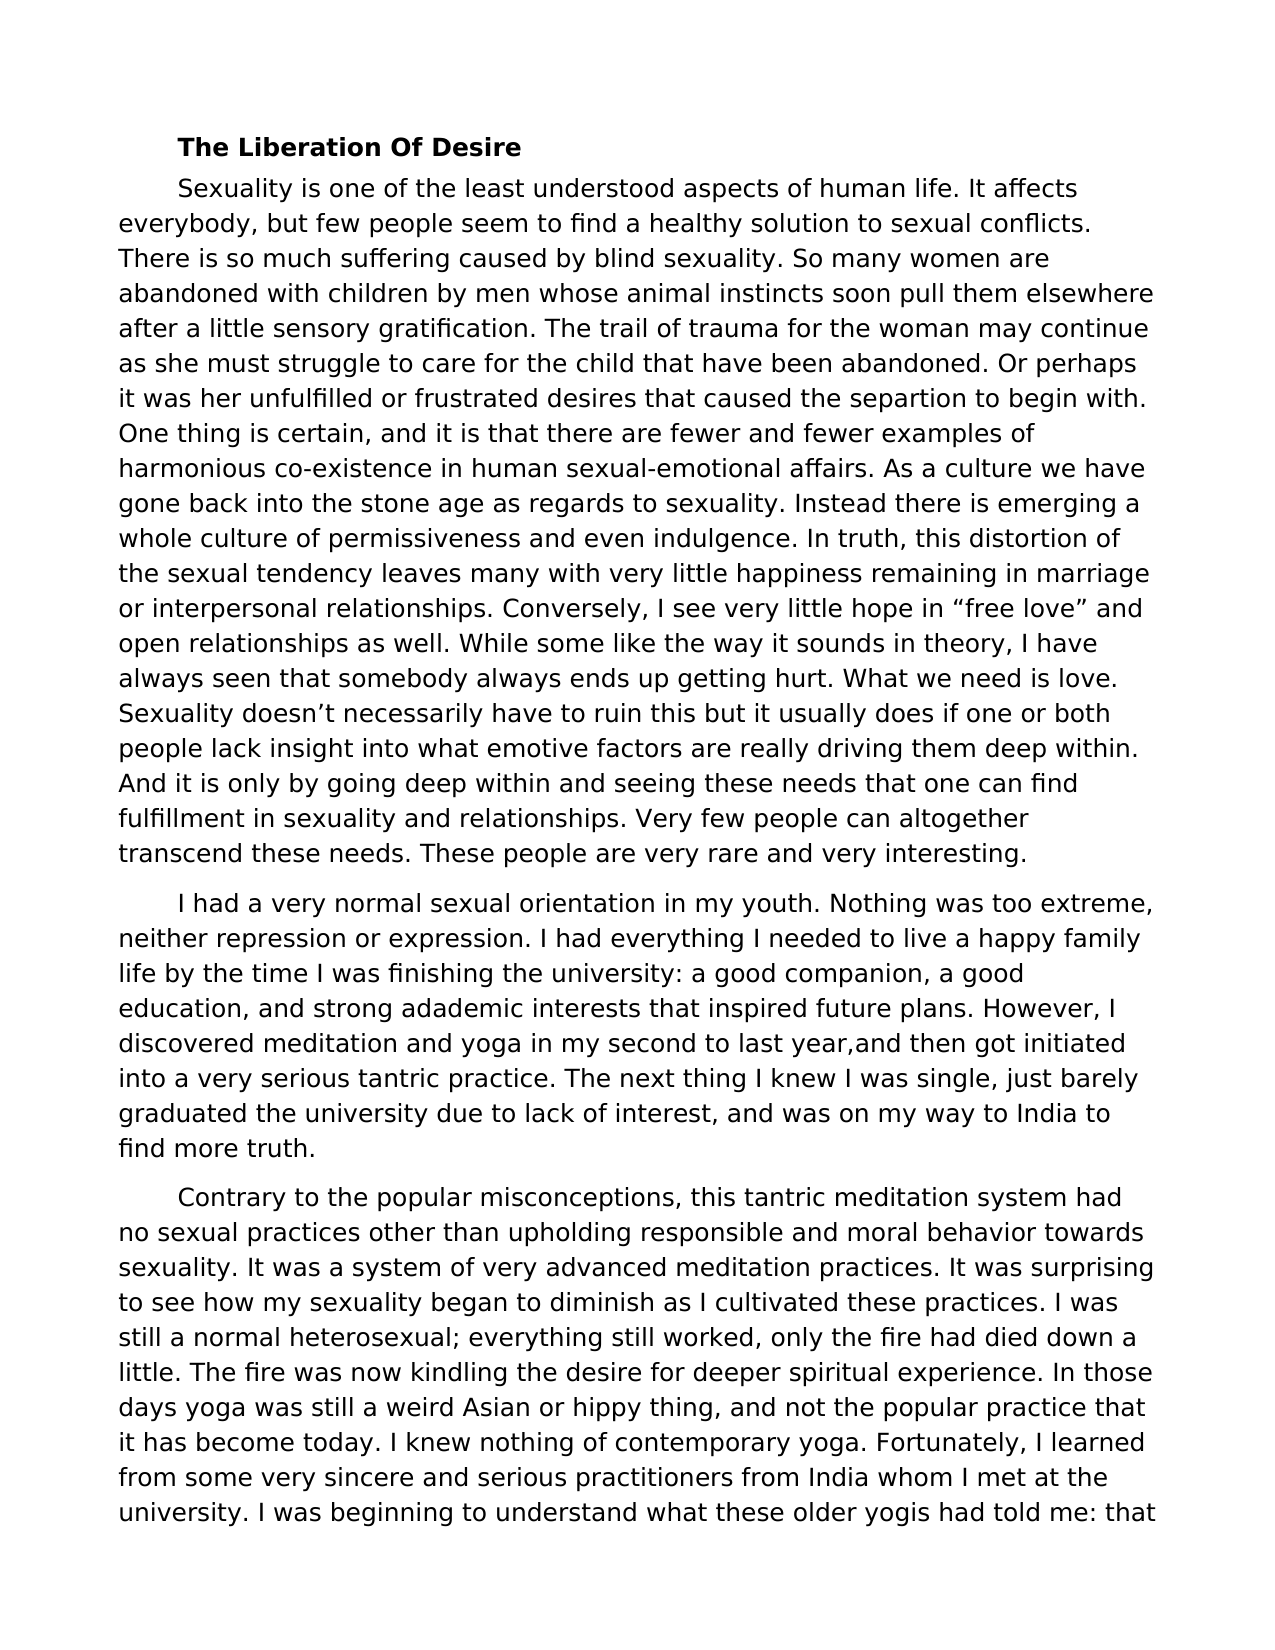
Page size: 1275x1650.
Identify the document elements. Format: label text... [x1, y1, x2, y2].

text Sexuality is one of the least understood aspects of human life. It affects everybody, but few people seem to find a healthy solution to sexual conflicts. There is so much suffering caused by blind sexuality. So many women are abandoned with children by men whose animal instincts soon pull them elsewhere after a little sensory gratification. The trail of trauma for the woman may continue as she must struggle to care for the child that have been abandoned. Or perhaps it was her unfulfilled or frustrated desires that caused the separtion to begin with. One thing is certain, and it is that there are fewer and fewer examples of harmonious co-existence in human sexual-emotional affairs. As a culture we have gone back into the stone age as regards to sexuality. Instead there is emerging a whole culture of permissiveness and even indulgence. In truth, this distortion of the sexual tendency leaves many with very little happiness remaining in marriage or interpersonal relationships. Conversely, I see very little hope in “free love” and open relationships as well. While some like the way it sounds in theory, I have always seen that somebody always ends up getting hurt. What we need is love. Sexuality doesn’t necessarily have to ruin this but it usually does if one or both people lack insight into what emotive factors are really driving them deep within. And it is only by going deep within and seeing these needs that one can find fulfillment in sexuality and relationships. Very few people can altogether transcend these needs. These people are very rare and very interesting. [118, 174, 1157, 868]
subtitle The Liberation Of Desire [118, 133, 1157, 162]
text I had a very normal sexual orientation in my youth. Nothing was too extreme, neither repression or expression. I had everything I needed to live a happy family life by the time I was finishing the university: a good companion, a good education, and strong adademic interests that inspired future plans. However, I discovered meditation and yoga in my second to last year,and then got initiated into a very serious tantric practice. The next thing I knew I was single, just barely graduated the university due to lack of interest, and was on my way to India to find more truth. [118, 889, 1157, 1163]
text Contrary to the popular misconceptions, this tantric meditation system had no sexual practices other than upholding responsible and moral behavior towards sexuality. It was a system of very advanced meditation practices. It was surprising to see how my sexuality began to diminish as I cultivated these practices. I was still a normal heterosexual; everything still worked, only the fire had died down a little. The fire was now kindling the desire for deeper spiritual experience. In those days yoga was still a weird Asian or hippy thing, and not the popular practice that it has become today. I knew nothing of contemporary yoga. Fortunately, I learned from some very sincere and serious practitioners from India whom I met at the university. I was beginning to understand what these older yogis had told me: that [118, 1183, 1157, 1528]
